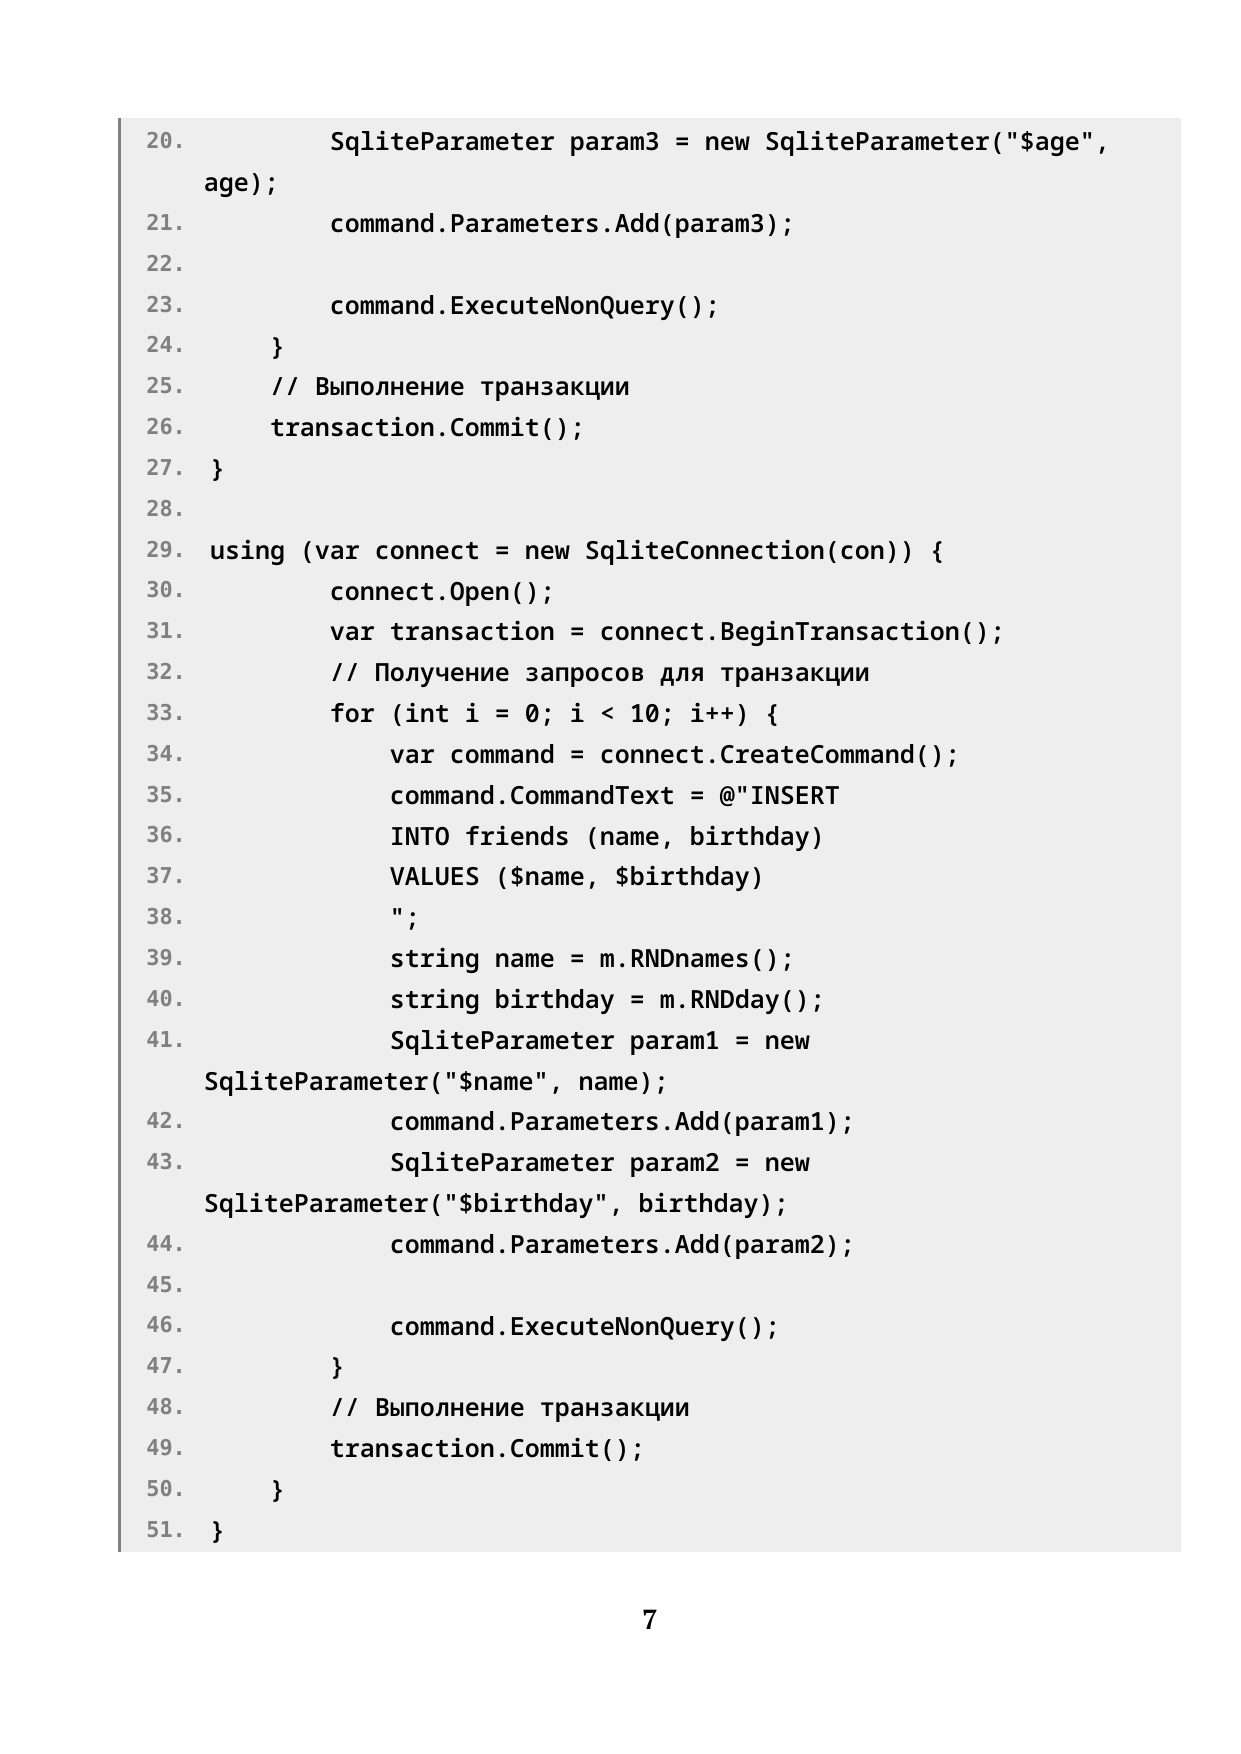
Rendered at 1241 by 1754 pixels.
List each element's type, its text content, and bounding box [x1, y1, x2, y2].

list command.ExecuteNonQuery(); [121, 281, 1181, 321]
list for (int i = 0; i < 10; i++) { [121, 690, 1181, 730]
list string name = m.RNDnames(); [121, 935, 1181, 975]
list } [121, 1506, 1181, 1552]
list command.Parameters.Add(param1); [121, 1098, 1181, 1138]
list // Выполнение транзакции [121, 1384, 1181, 1424]
list SqliteParameter param3 = new SqliteParameter("$age", age); [121, 118, 1181, 199]
list // Получение запросов для транзакции [121, 649, 1181, 689]
list command.CommandText = @"INSERT [121, 771, 1181, 811]
list command.ExecuteNonQuery(); [121, 1302, 1181, 1342]
list var command = connect.CreateCommand(); [121, 731, 1181, 771]
list } [121, 445, 1181, 485]
list } [121, 1466, 1181, 1506]
list } [121, 1343, 1181, 1383]
list SqliteParameter param1 = new SqliteParameter("$name", name); [121, 1016, 1181, 1097]
list command.Parameters.Add(param3); [121, 200, 1181, 240]
list SqliteParameter param2 = new SqliteParameter("$birthday", birthday); [121, 1139, 1181, 1220]
list string birthday = m.RNDday(); [121, 976, 1181, 1016]
list // Выполнение транзакции [121, 363, 1181, 403]
list transaction.Commit(); [121, 404, 1181, 444]
list connect.Open(); [121, 567, 1181, 607]
list using (var connect = new SqliteConnection(con)) { [121, 526, 1181, 566]
list var transaction = connect.BeginTransaction(); [121, 608, 1181, 648]
list INTO friends (name, birthday) [121, 812, 1181, 852]
list "; [121, 894, 1181, 934]
list transaction.Commit(); [121, 1425, 1181, 1465]
list command.Parameters.Add(param2); [121, 1221, 1181, 1261]
list } [121, 322, 1181, 362]
list VALUES ($name, $birthday) [121, 853, 1181, 893]
